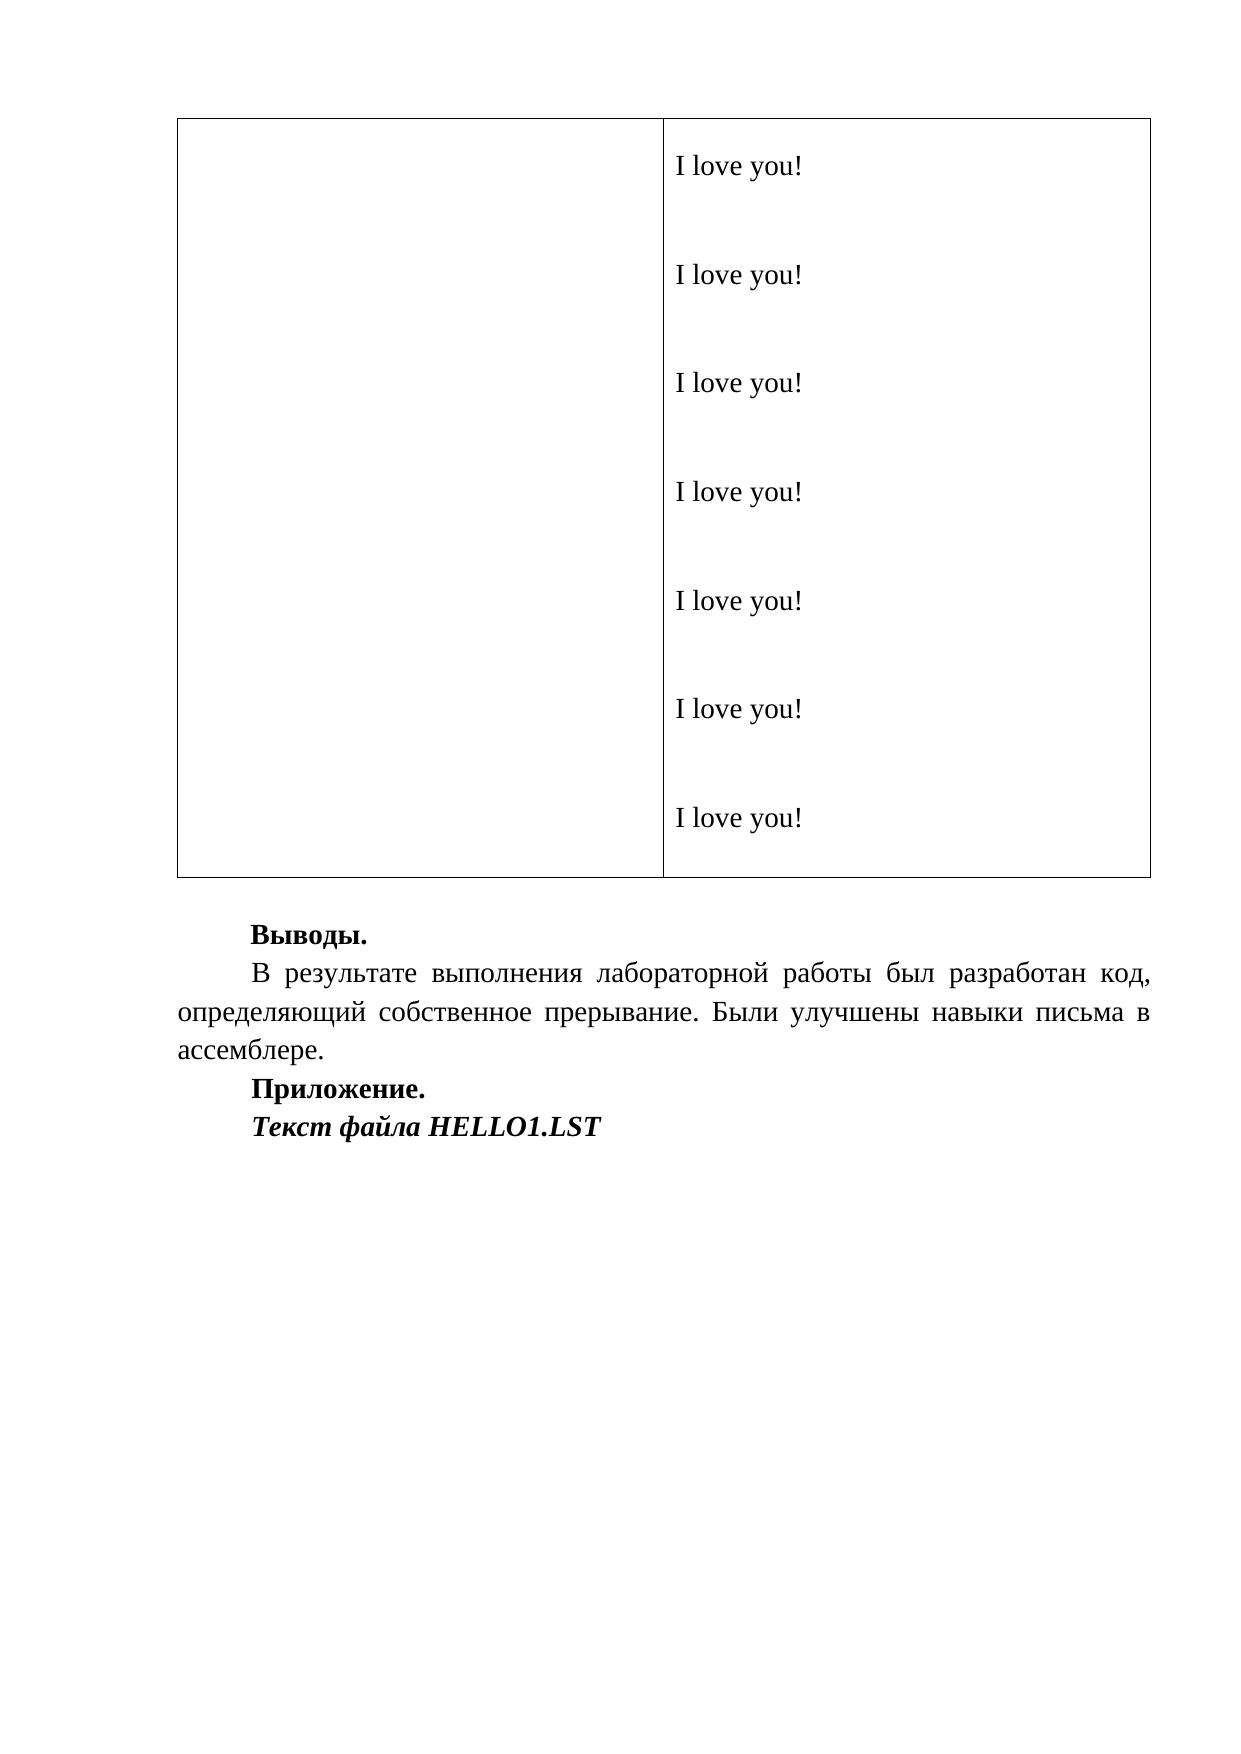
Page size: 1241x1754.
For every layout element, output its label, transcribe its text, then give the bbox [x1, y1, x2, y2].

text В результате выполнения лабораторной работы был разработан код, определяющий собственное прерывание. Были улучшены навыки письма в ассемблере. [177, 955, 1152, 1066]
table_cell I love you! I love you! I love you! I love you! I love you! I love you! I love you! [664, 119, 1150, 877]
text Выводы. [177, 917, 1152, 950]
table_cell [178, 119, 663, 877]
text Приложение. [177, 1071, 1152, 1104]
text Текст файла HELLO1.LST [177, 1109, 1152, 1143]
